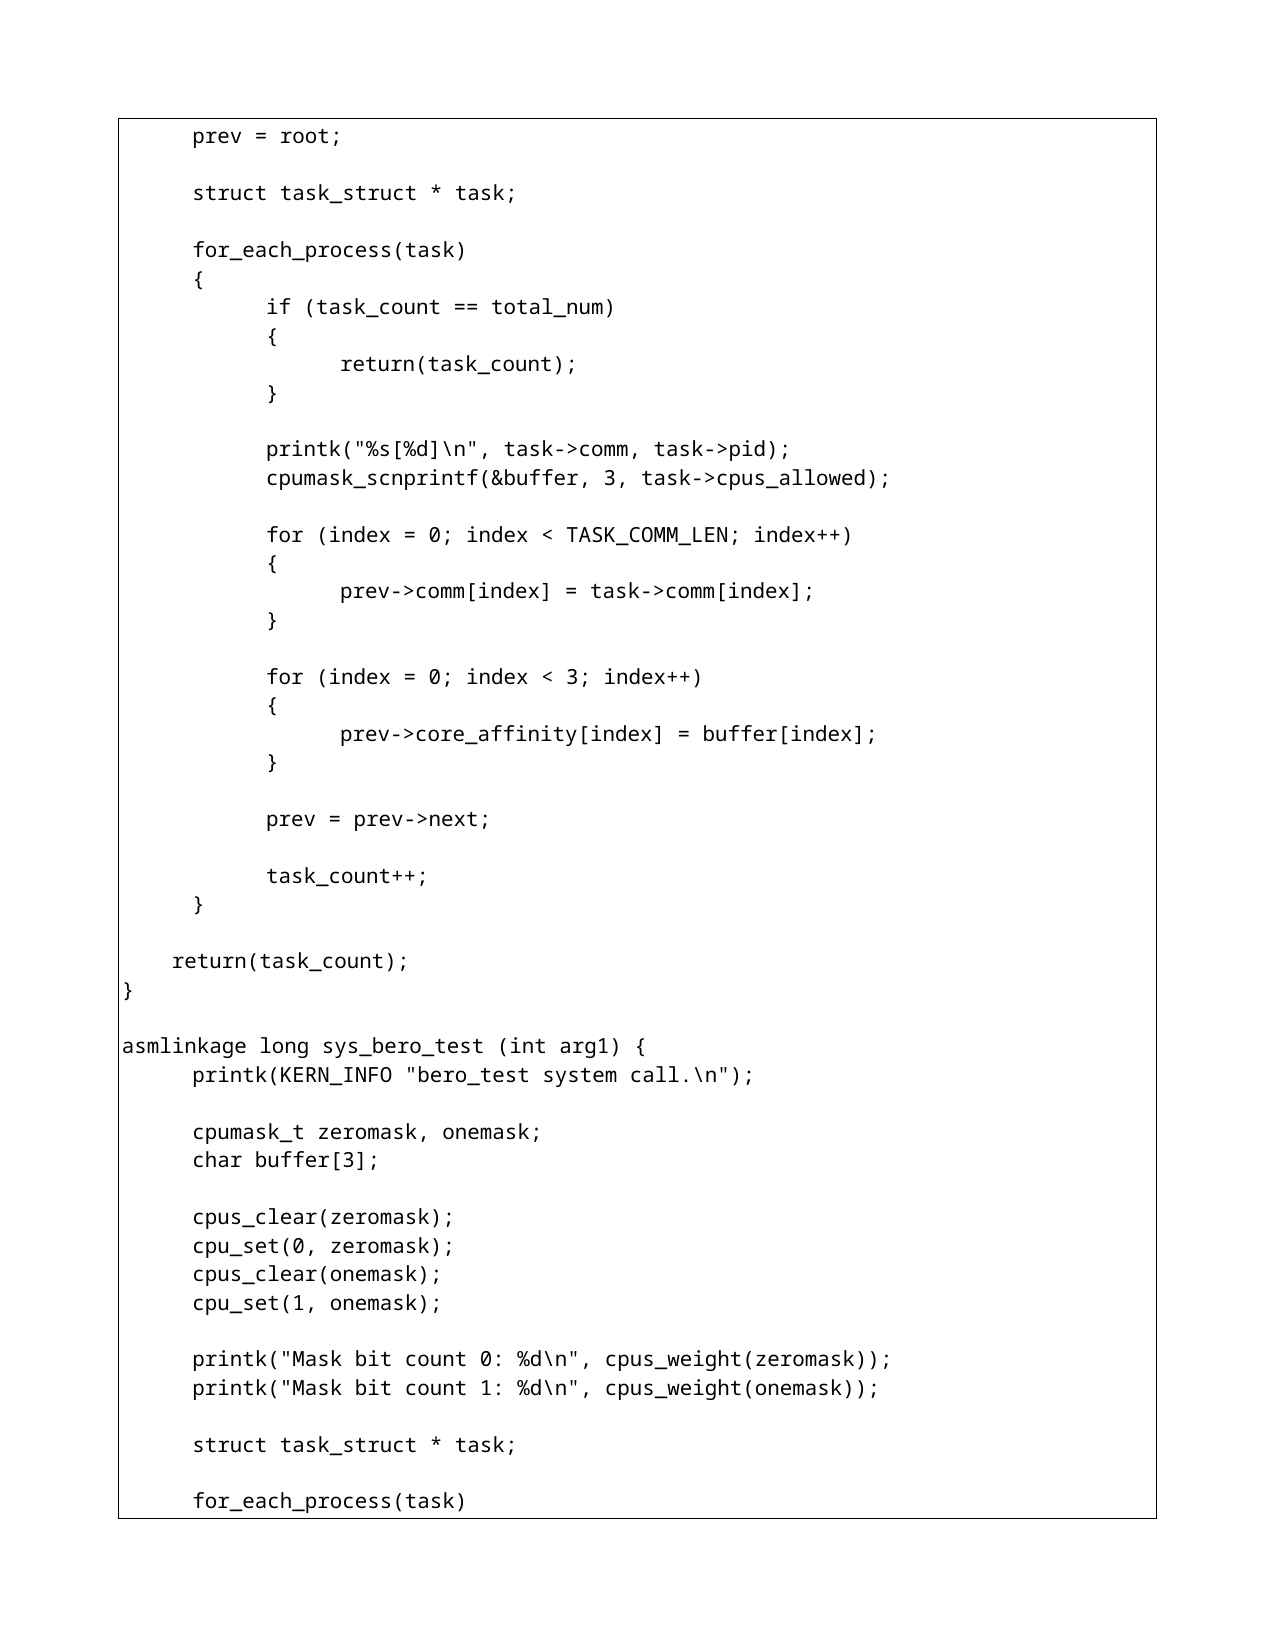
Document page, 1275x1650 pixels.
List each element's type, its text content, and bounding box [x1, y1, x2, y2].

text } [119, 602, 1156, 633]
text cpus_clear(onemask); [119, 1256, 1156, 1284]
text } [119, 374, 1156, 406]
text prev->comm[index] = task->comm[index]; [119, 573, 1156, 602]
text struct task_struct * task; [119, 175, 1156, 207]
text } [119, 886, 1156, 918]
text prev = prev->next; [119, 801, 1156, 833]
text printk("Mask bit count 0: %d\n", cpus_weight(zeromask)); [119, 1341, 1156, 1369]
text return(task_count); [119, 346, 1156, 374]
text task_count++; [119, 857, 1156, 886]
text for_each_process(task) [119, 1483, 1156, 1518]
text { [119, 687, 1156, 715]
text printk("%s[%d]\n", task->comm, task->pid); [119, 431, 1156, 459]
text cpu_set(1, onemask); [119, 1284, 1156, 1316]
text { [119, 317, 1156, 346]
text return(task_count); [119, 943, 1156, 971]
text { [119, 545, 1156, 573]
text cpus_clear(zeromask); [119, 1199, 1156, 1227]
text cpumask_scnprintf(&buffer, 3, task->cpus_allowed); [119, 459, 1156, 491]
text { [119, 260, 1156, 289]
text for (index = 0; index < 3; index++) [119, 658, 1156, 687]
text } [119, 971, 1156, 1003]
text } [119, 744, 1156, 776]
text for_each_process(task) [119, 232, 1156, 260]
text prev->core_affinity[index] = buffer[index]; [119, 715, 1156, 744]
text prev = root; [119, 119, 1156, 150]
text printk(KERN_INFO "bero_test system call.\n"); [119, 1057, 1156, 1088]
text struct task_struct * task; [119, 1426, 1156, 1458]
text char buffer[3]; [119, 1142, 1156, 1174]
text for (index = 0; index < TASK_COMM_LEN; index++) [119, 516, 1156, 545]
text cpumask_t zeromask, onemask; [119, 1113, 1156, 1142]
text asmlinkage long sys_bero_test (int arg1) { [119, 1028, 1156, 1057]
text if (task_count == total_num) [119, 289, 1156, 317]
text cpu_set(0, zeromask); [119, 1227, 1156, 1256]
text printk("Mask bit count 1: %d\n", cpus_weight(onemask)); [119, 1369, 1156, 1401]
